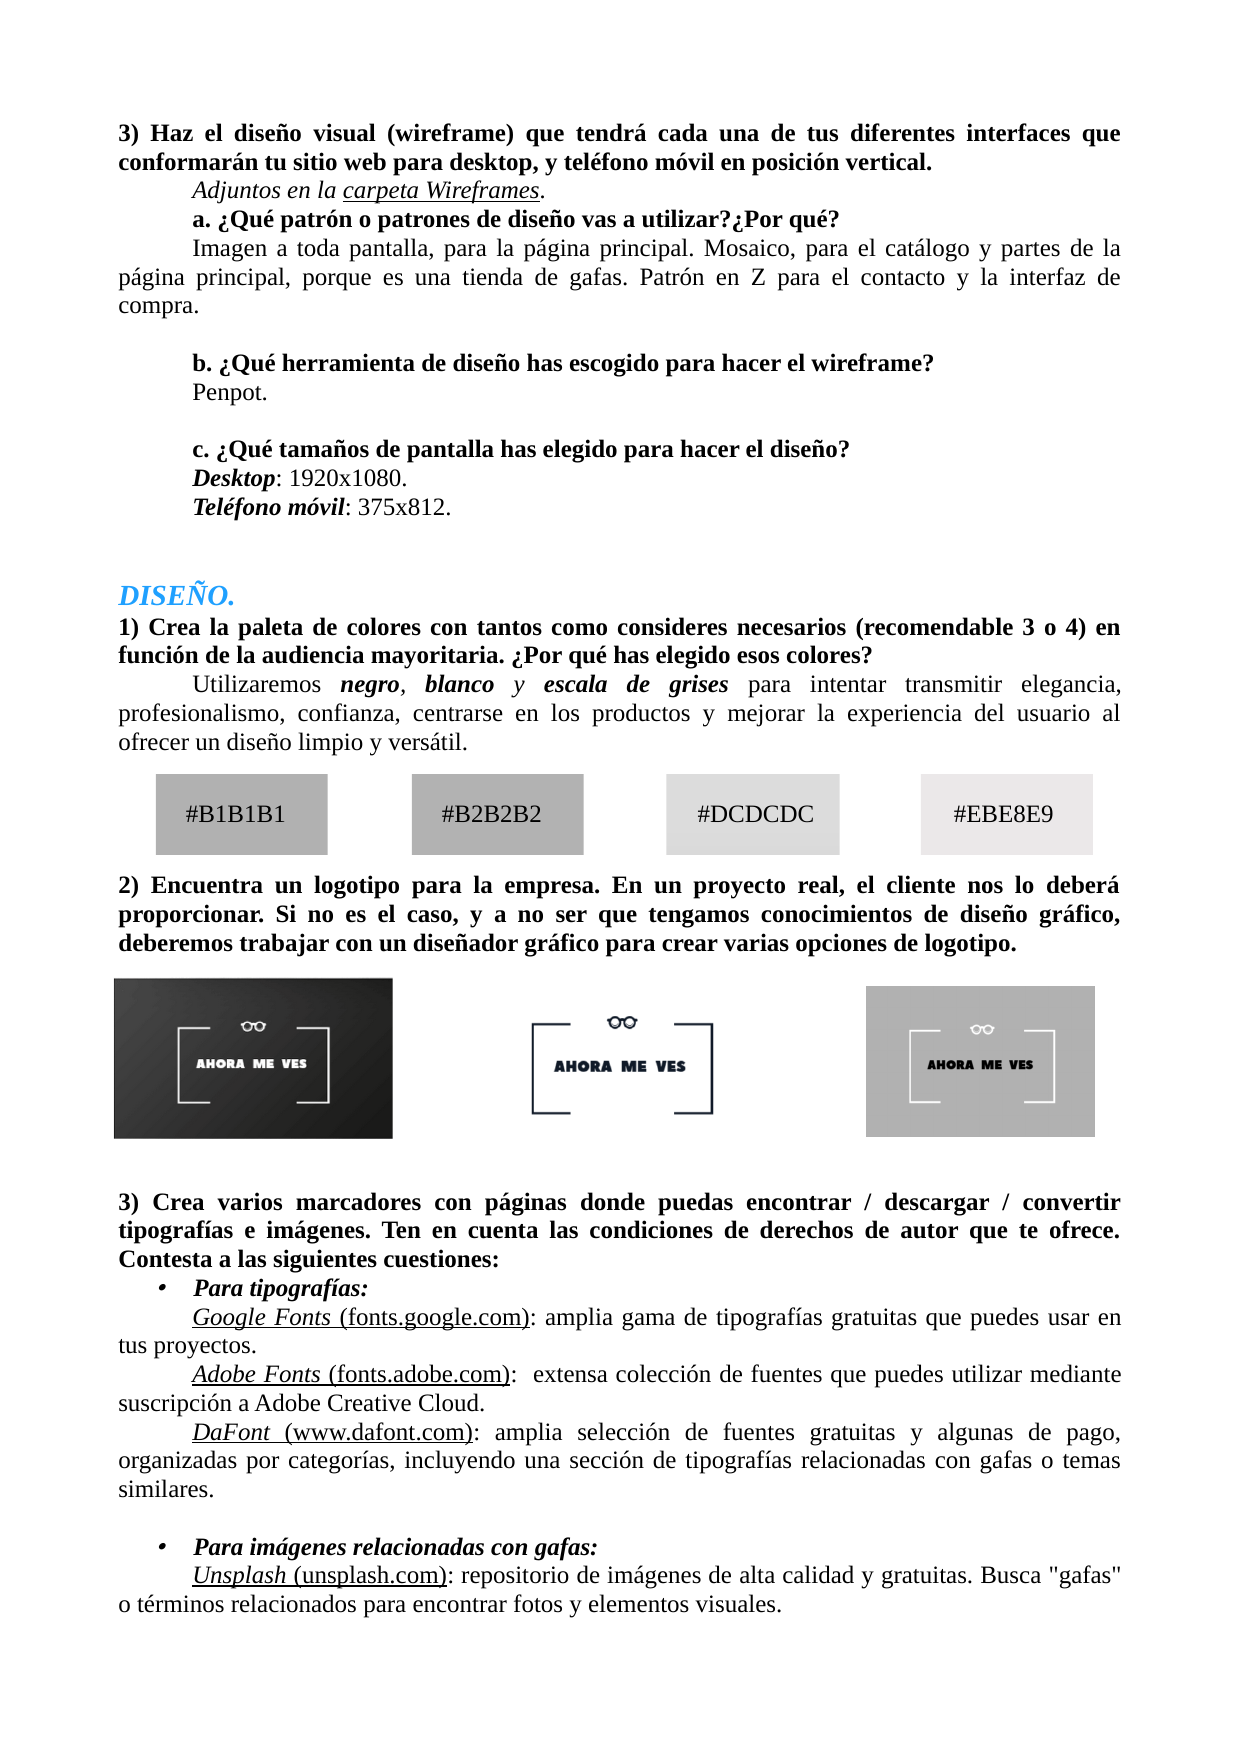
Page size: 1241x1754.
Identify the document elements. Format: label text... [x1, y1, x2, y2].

text b. ¿Qué herramienta de diseño has escogido para hacer el wireframe? [118, 348, 1122, 377]
text 1) Crea la paleta de colores con tantos como consideres necesarios (recomendable 3 o 4) en función de la audiencia mayoritaria. ¿Por qué has elegido esos colores? [118, 612, 1122, 669]
picture [113, 977, 393, 1139]
picture [472, 978, 778, 1148]
text Teléfono móvil: 375x812. [118, 492, 1122, 521]
text 2) Encuentra un logotipo para la empresa. En un proyecto real, el cliente nos lo deberá proporcionar. Si no es el caso, y a no ser que tengamos conocimientos de diseño gráfico, deberemos trabajar con un diseñador gráfico para crear varias opciones de logotipo. [118, 870, 1122, 957]
text Unsplash (unsplash.com): repositorio de imágenes de alta calidad y gratuitas. Busca "gafas" o términos relacionados para encontrar fotos y elementos visuales. [118, 1560, 1122, 1618]
text Adjuntos en la carpeta Wireframes. [118, 176, 1122, 204]
list Para tipografías: [156, 1273, 1122, 1302]
picture [666, 774, 840, 855]
text a. ¿Qué patrón o patrones de diseño vas a utilizar?¿Por qué? [118, 204, 1122, 233]
list Para imágenes relacionadas con gafas: [156, 1532, 1122, 1560]
text Utilizaremos negro, blanco y escala de grises para intentar transmitir elegancia, profesionalismo, confianza, centrarse en los productos y mejorar la experiencia del usuario al ofrecer un diseño limpio y versátil. [118, 669, 1122, 755]
text 3) Crea varios marcadores con páginas donde puedas encontrar / descargar / convertir tipografías e imágenes. Ten en cuenta las condiciones de derechos de autor que te ofrece. Contesta a las siguientes cuestiones: [118, 1187, 1122, 1273]
text Desktop: 1920x1080. [118, 463, 1122, 492]
text DaFont (www.dafont.com): amplia selección de fuentes gratuitas y algunas de pago, organizadas por categorías, incluyendo una sección de tipografías relacionadas con gafas o temas similares. [118, 1417, 1122, 1503]
picture [155, 774, 328, 855]
text 3) Haz el diseño visual (wireframe) que tendrá cada una de tus diferentes interfaces que conformarán tu sitio web para desktop, y teléfono móvil en posición vertical. [118, 118, 1122, 176]
text c. ¿Qué tamaños de pantalla has elegido para hacer el diseño? [118, 434, 1122, 463]
picture [866, 986, 1095, 1137]
text DISEÑO. [118, 578, 1122, 612]
text Penpot. [118, 377, 1122, 406]
text Adobe Fonts (fonts.adobe.com): extensa colección de fuentes que puedes utilizar mediante suscripción a Adobe Creative Cloud. [118, 1359, 1122, 1417]
picture [411, 774, 584, 855]
text Google Fonts (fonts.google.com): amplia gama de tipografías gratuitas que puedes usar en tus proyectos. [118, 1302, 1122, 1359]
text Imagen a toda pantalla, para la página principal. Mosaico, para el catálogo y partes de la página principal, porque es una tienda de gafas. Patrón en Z para el contacto y la interfaz de compra. [118, 233, 1122, 319]
picture [920, 774, 1093, 855]
